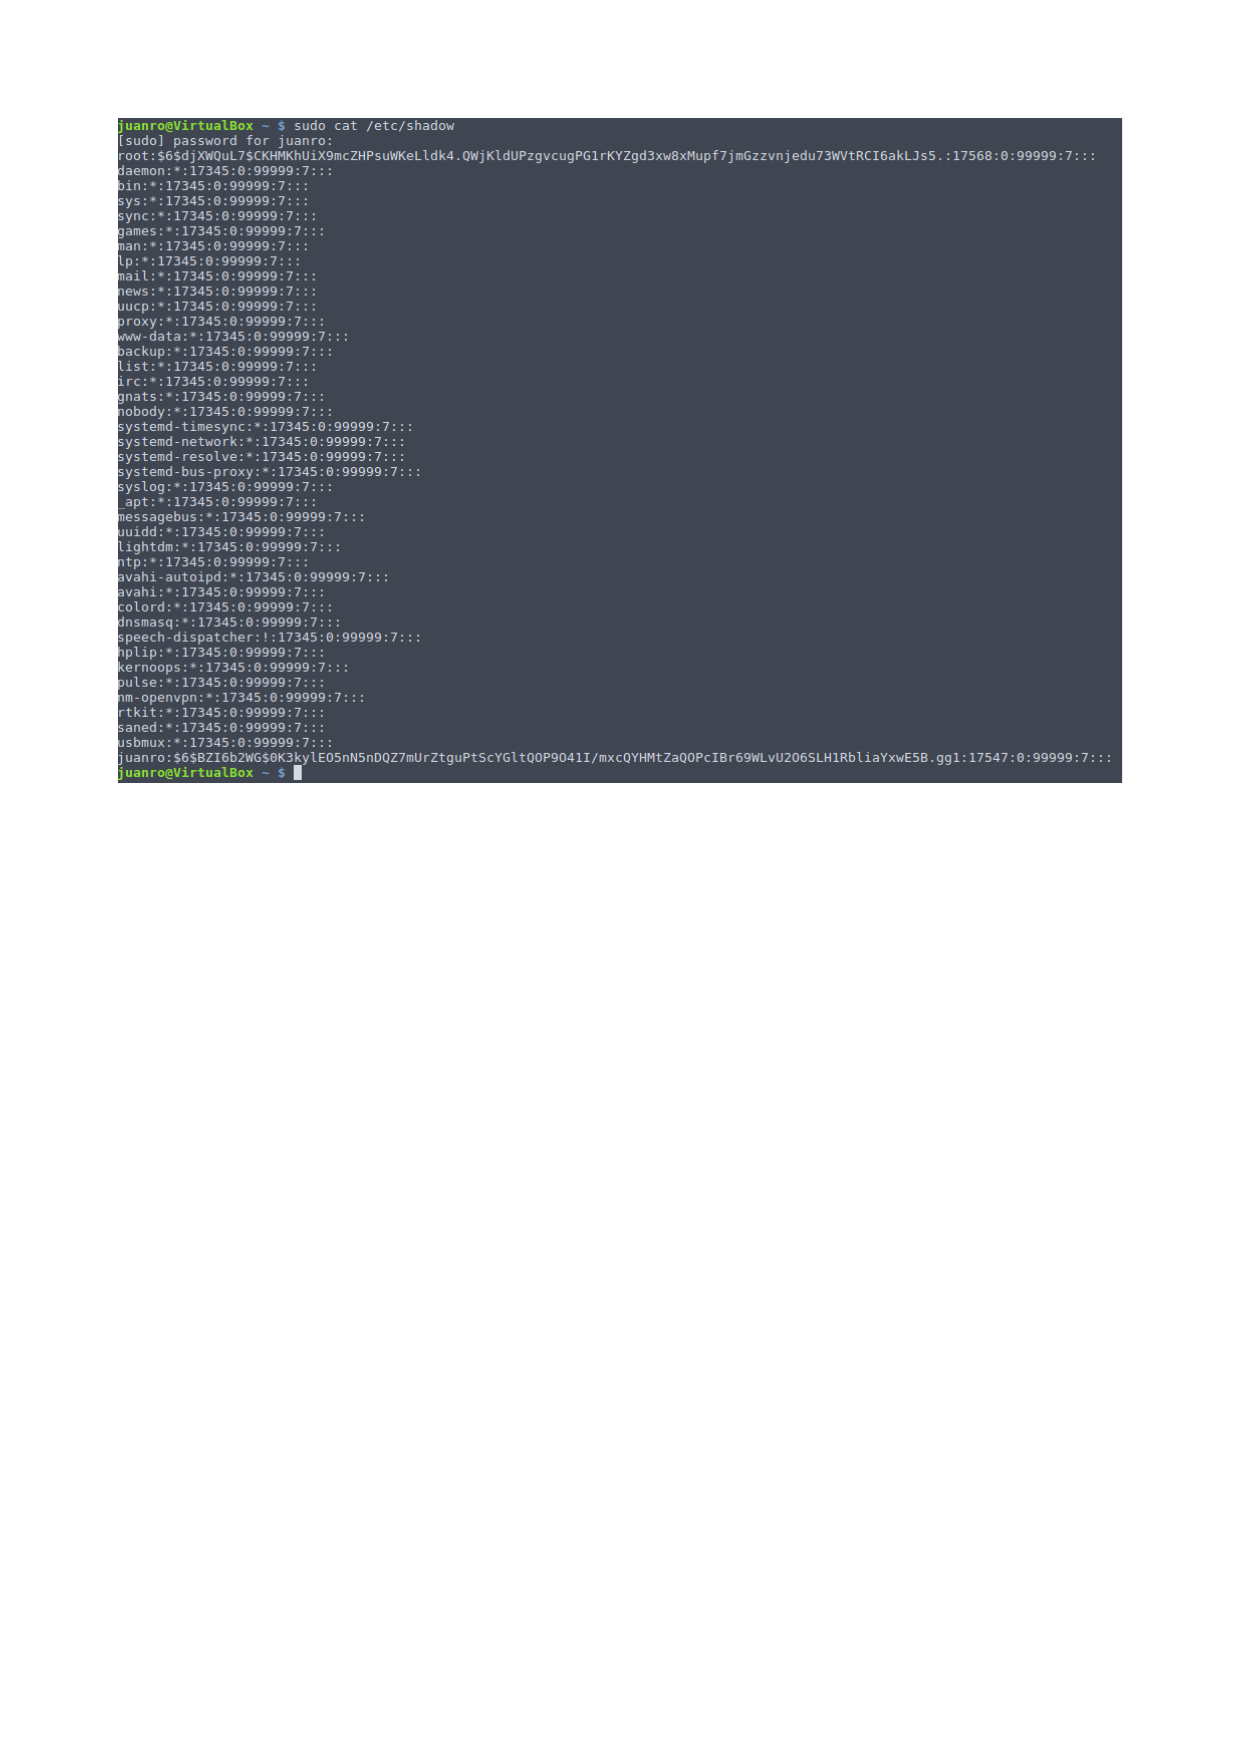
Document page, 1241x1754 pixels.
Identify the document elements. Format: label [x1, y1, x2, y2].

picture [118, 118, 1123, 783]
